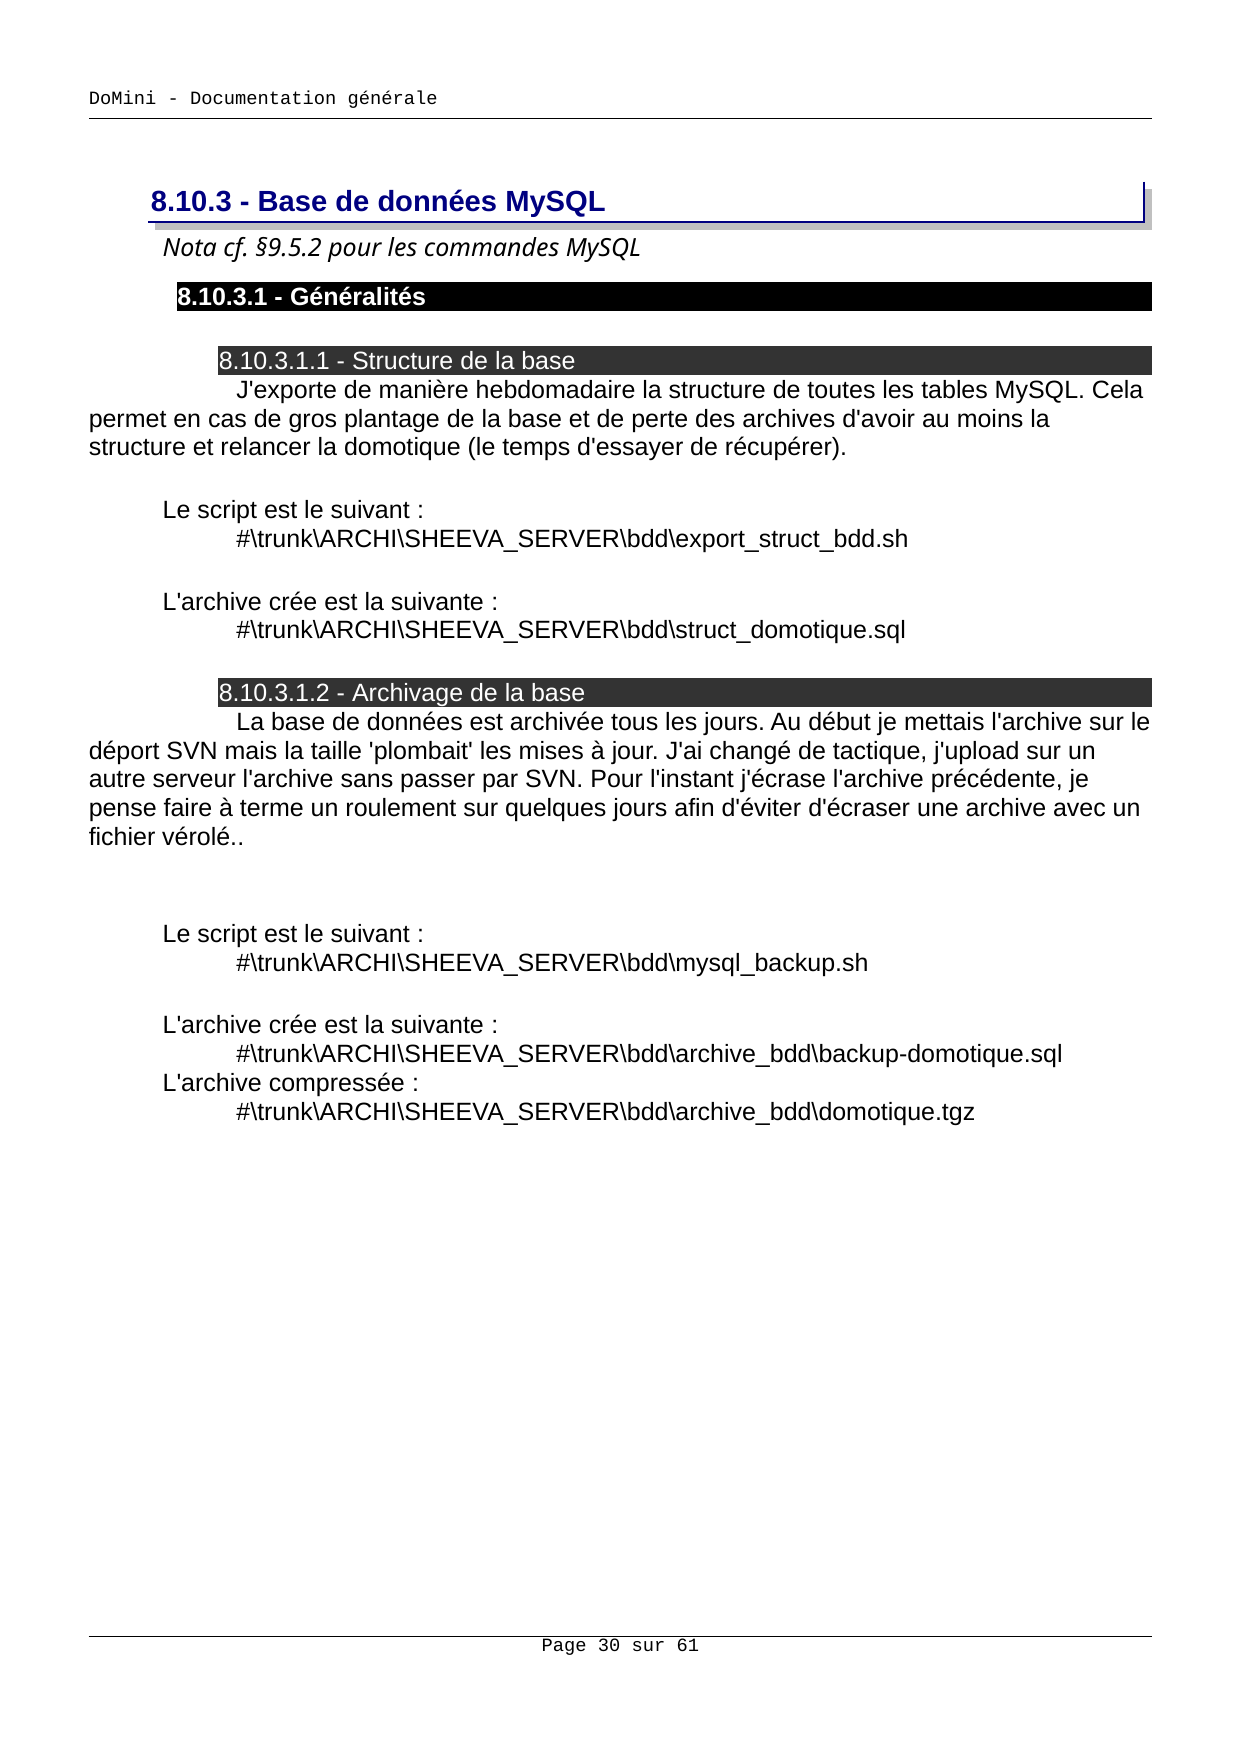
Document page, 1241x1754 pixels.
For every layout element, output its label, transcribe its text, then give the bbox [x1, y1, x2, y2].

text L'archive crée est la suivante : [88, 587, 1152, 615]
subtitle Archivage de la base [218, 678, 1152, 707]
text L'archive crée est la suivante : [88, 1010, 1152, 1039]
text #\trunk\ARCHI\SHEEVA_SERVER\bdd\archive_bdd\backup-domotique.sql [88, 1039, 1152, 1068]
text Le script est le suivant : [88, 919, 1152, 948]
text J'exporte de manière hebdomadaire la structure de toutes les tables MySQL. Cela permet en cas de gros plantage de la base et de perte des archives d'avoir au moins la structure et relancer la domotique (le temps d'essayer de récupérer). [88, 375, 1152, 461]
text #\trunk\ARCHI\SHEEVA_SERVER\bdd\struct_domotique.sql [88, 615, 1152, 644]
text #\trunk\ARCHI\SHEEVA_SERVER\bdd\export_struct_bdd.sh [88, 524, 1152, 553]
text L'archive compressée : [88, 1068, 1152, 1097]
text #\trunk\ARCHI\SHEEVA_SERVER\bdd\mysql_backup.sh [88, 948, 1152, 976]
subtitle Généralités [177, 282, 1152, 311]
text La base de données est archivée tous les jours. Au début je mettais l'archive sur le déport SVN mais la taille 'plombait' les mises à jour. J'ai changé de tactique, j'upload sur un autre serveur l'archive sans passer par SVN. Pour l'instant j'écrase l'archive précédente, je pense faire à terme un roulement sur quelques jours afin d'éviter d'écraser une archive avec un fichier vérolé.. [88, 707, 1152, 851]
subtitle Structure de la base [218, 346, 1152, 375]
text Nota cf. §9.5.2 pour les commandes MySQL [88, 230, 1152, 264]
text #\trunk\ARCHI\SHEEVA_SERVER\bdd\archive_bdd\domotique.tgz [88, 1097, 1152, 1125]
text Le script est le suivant : [88, 495, 1152, 524]
subtitle Base de données MySQL [148, 182, 1143, 221]
